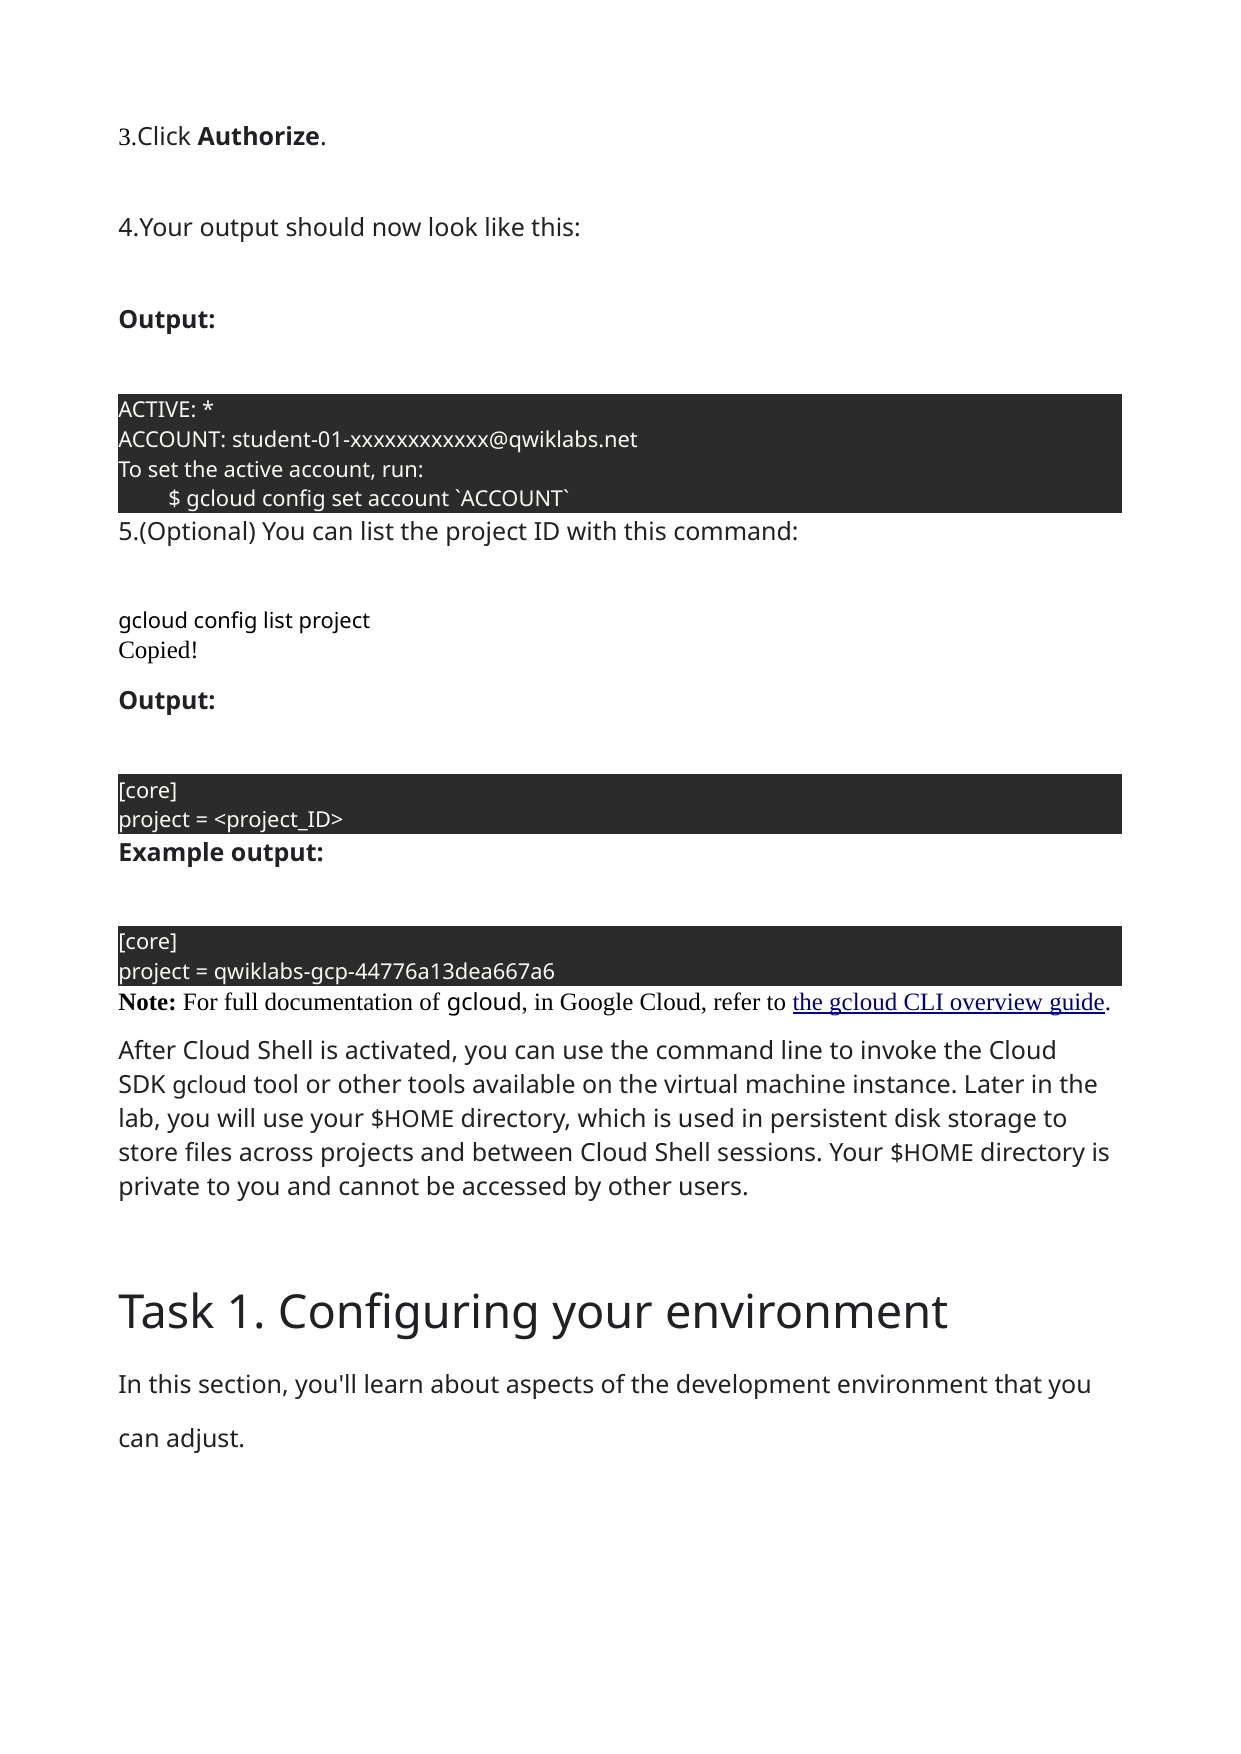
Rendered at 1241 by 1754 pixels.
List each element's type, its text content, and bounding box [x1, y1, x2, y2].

text ACTIVE: * [118, 394, 1122, 424]
text Output: [118, 683, 1122, 717]
text $ gcloud config set account `ACCOUNT` [118, 483, 1122, 513]
text [core] [118, 926, 1122, 956]
text project = qwiklabs-gcp-44776a13dea667a6 [118, 956, 1122, 986]
text [core] [118, 774, 1122, 804]
list Click Authorize. [118, 118, 1122, 152]
list Your output should now look like this: [118, 210, 1122, 244]
text Task 1. Configuring your environment [118, 1240, 1122, 1342]
text project = <project_ID> [118, 804, 1122, 834]
text Copied! [118, 635, 1109, 664]
text In this section, you'll learn about aspects of the development environment that you can adjust. [118, 1366, 1122, 1455]
list (Optional) You can list the project ID with this command: [118, 513, 1122, 547]
text Output: [118, 302, 1122, 336]
text gcloud config list project [118, 605, 1122, 635]
text After Cloud Shell is activated, you can use the command line to invoke the Cloud SDK gcloud tool or other tools available on the virtual machine instance. Later in the lab, you will use your $HOME directory, which is used in persistent disk storage to store files across projects and between Cloud Shell sessions. Your $HOME directory is private to you and cannot be accessed by other users. [118, 1032, 1122, 1203]
text ACCOUNT: student-01-xxxxxxxxxxxx@qwiklabs.net [118, 424, 1122, 454]
text Note: For full documentation of gcloud, in Google Cloud, refer to the gcloud CLI overview guide. [118, 986, 1122, 1018]
text To set the active account, run: [118, 454, 1122, 483]
text Example output: [118, 834, 1122, 868]
